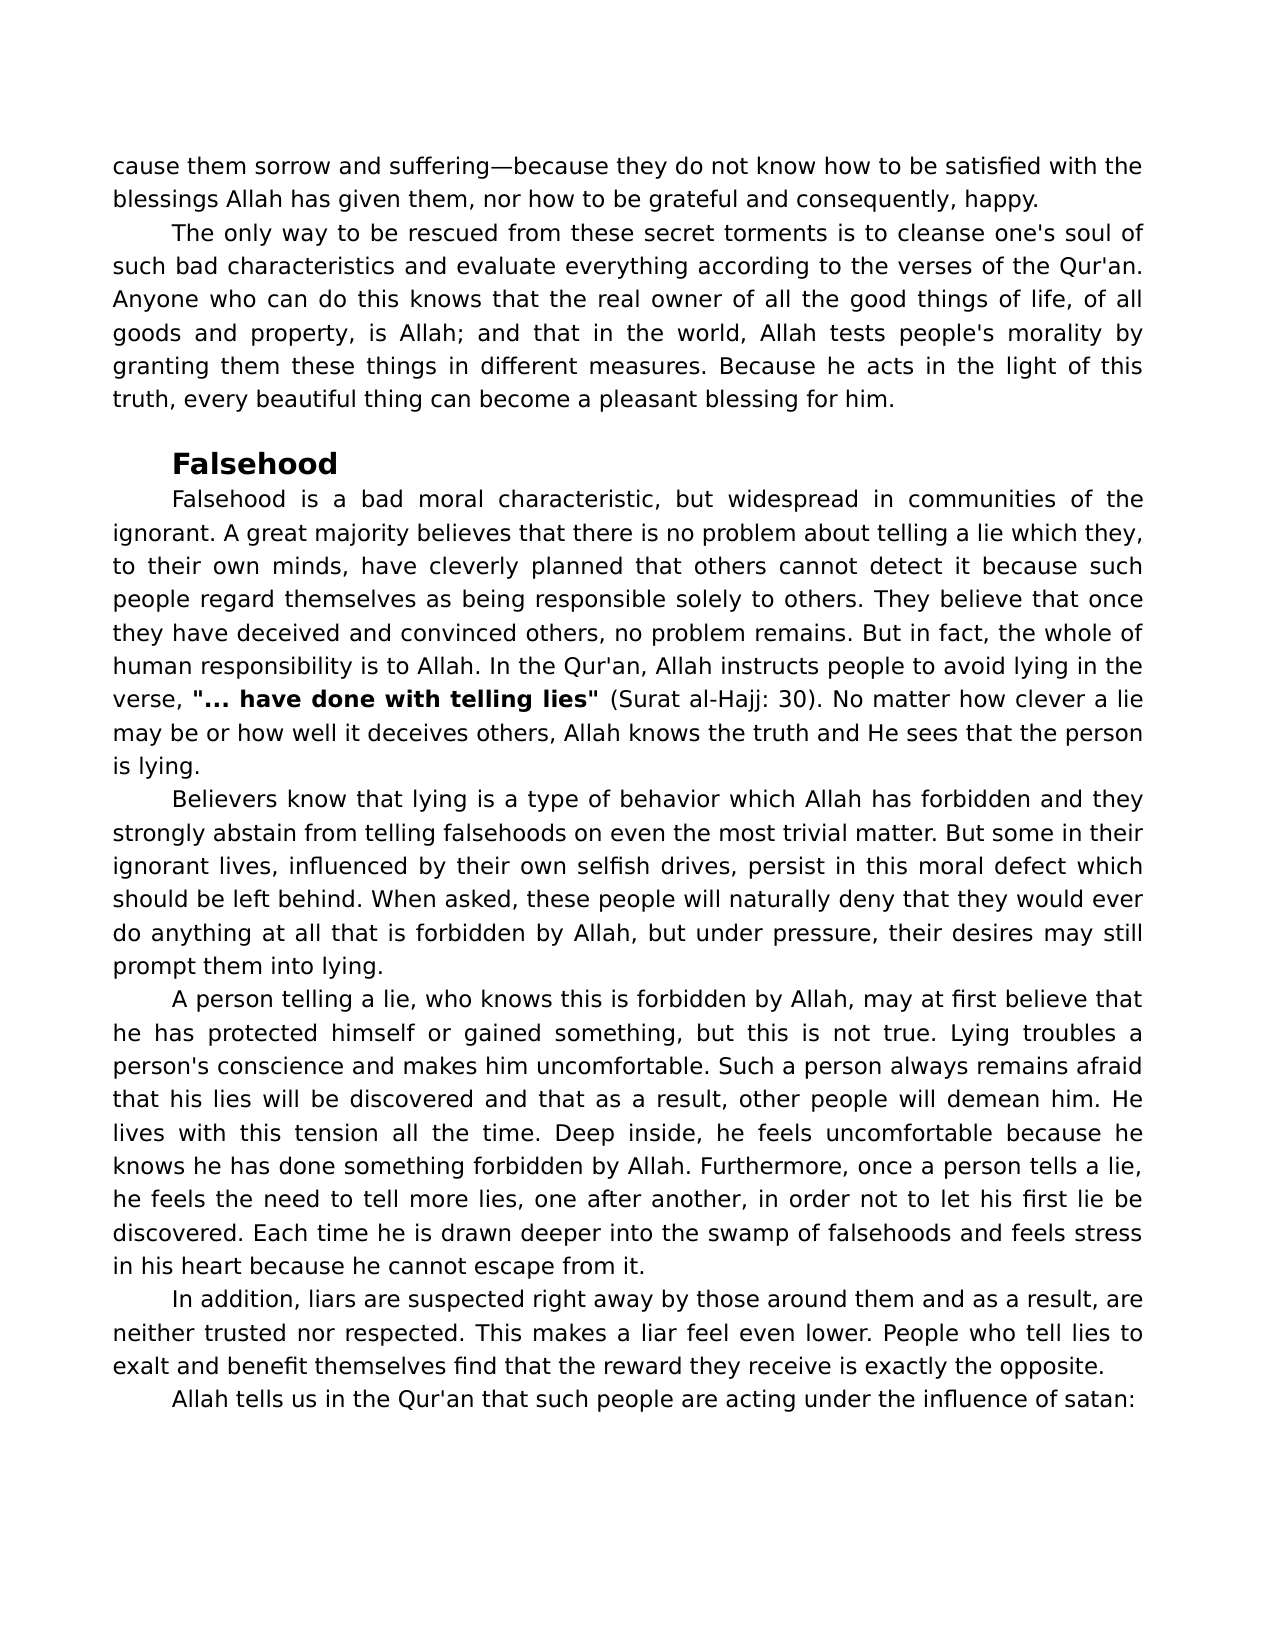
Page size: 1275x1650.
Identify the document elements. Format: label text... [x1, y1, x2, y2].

text A person telling a lie, who knows this is forbidden by Allah, may at first believe that he has protected himself or gained something, but this is not true. Lying troubles a person's conscience and makes him uncomfortable. Such a person always remains afraid that his lies will be discovered and that as a result, other people will demean him. He lives with this tension all the time. Deep inside, he feels uncomfortable because he knows he has done something forbidden by Allah. Furthermore, once a person tells a lie, he feels the need to tell more lies, one after another, in order not to let his first lie be discovered. Each time he is drawn deeper into the swamp of falsehoods and feels stress in his heart because he cannot escape from it. [112, 981, 1145, 1281]
text The only way to be rescued from these secret torments is to cleanse one's soul of such bad characteristics and evaluate everything according to the verses of the Qur'an. Anyone who can do this knows that the real owner of all the good things of life, of all goods and property, is Allah; and that in the world, Allah tests people's morality by granting them these things in different measures. Because he acts in the light of this truth, every beautiful thing can become a pleasant blessing for him. [112, 214, 1145, 414]
text Falsehood is a bad moral characteristic, but widespread in communities of the ignorant. A great majority believes that there is no problem about telling a lie which they, to their own minds, have cleverly planned that others cannot detect it because such people regard themselves as being responsible solely to others. They believe that once they have deceived and convinced others, no problem remains. But in fact, the whole of human responsibility is to Allah. In the Qur'an, Allah instructs people to avoid lying in the verse, "... have done with telling lies" (Surat al-Hajj: 30). No matter how clever a lie may be or how well it deceives others, Allah knows the truth and He sees that the person is lying. [112, 481, 1145, 781]
text Falsehood [112, 448, 1145, 481]
text cause them sorrow and suffering—because they do not know how to be satisfied with the blessings Allah has given them, nor how to be grateful and consequently, happy. [112, 148, 1145, 214]
text Allah tells us in the Qur'an that such people are acting under the influence of satan: [112, 1381, 1145, 1414]
text In addition, liars are suspected right away by those around them and as a result, are neither trusted nor respected. This makes a liar feel even lower. People who tell lies to exalt and benefit themselves find that the reward they receive is exactly the opposite. [112, 1281, 1145, 1381]
text Believers know that lying is a type of behavior which Allah has forbidden and they strongly abstain from telling falsehoods on even the most trivial matter. But some in their ignorant lives, influenced by their own selfish drives, persist in this moral defect which should be left behind. When asked, these people will naturally deny that they would ever do anything at all that is forbidden by Allah, but under pressure, their desires may still prompt them into lying. [112, 781, 1145, 981]
